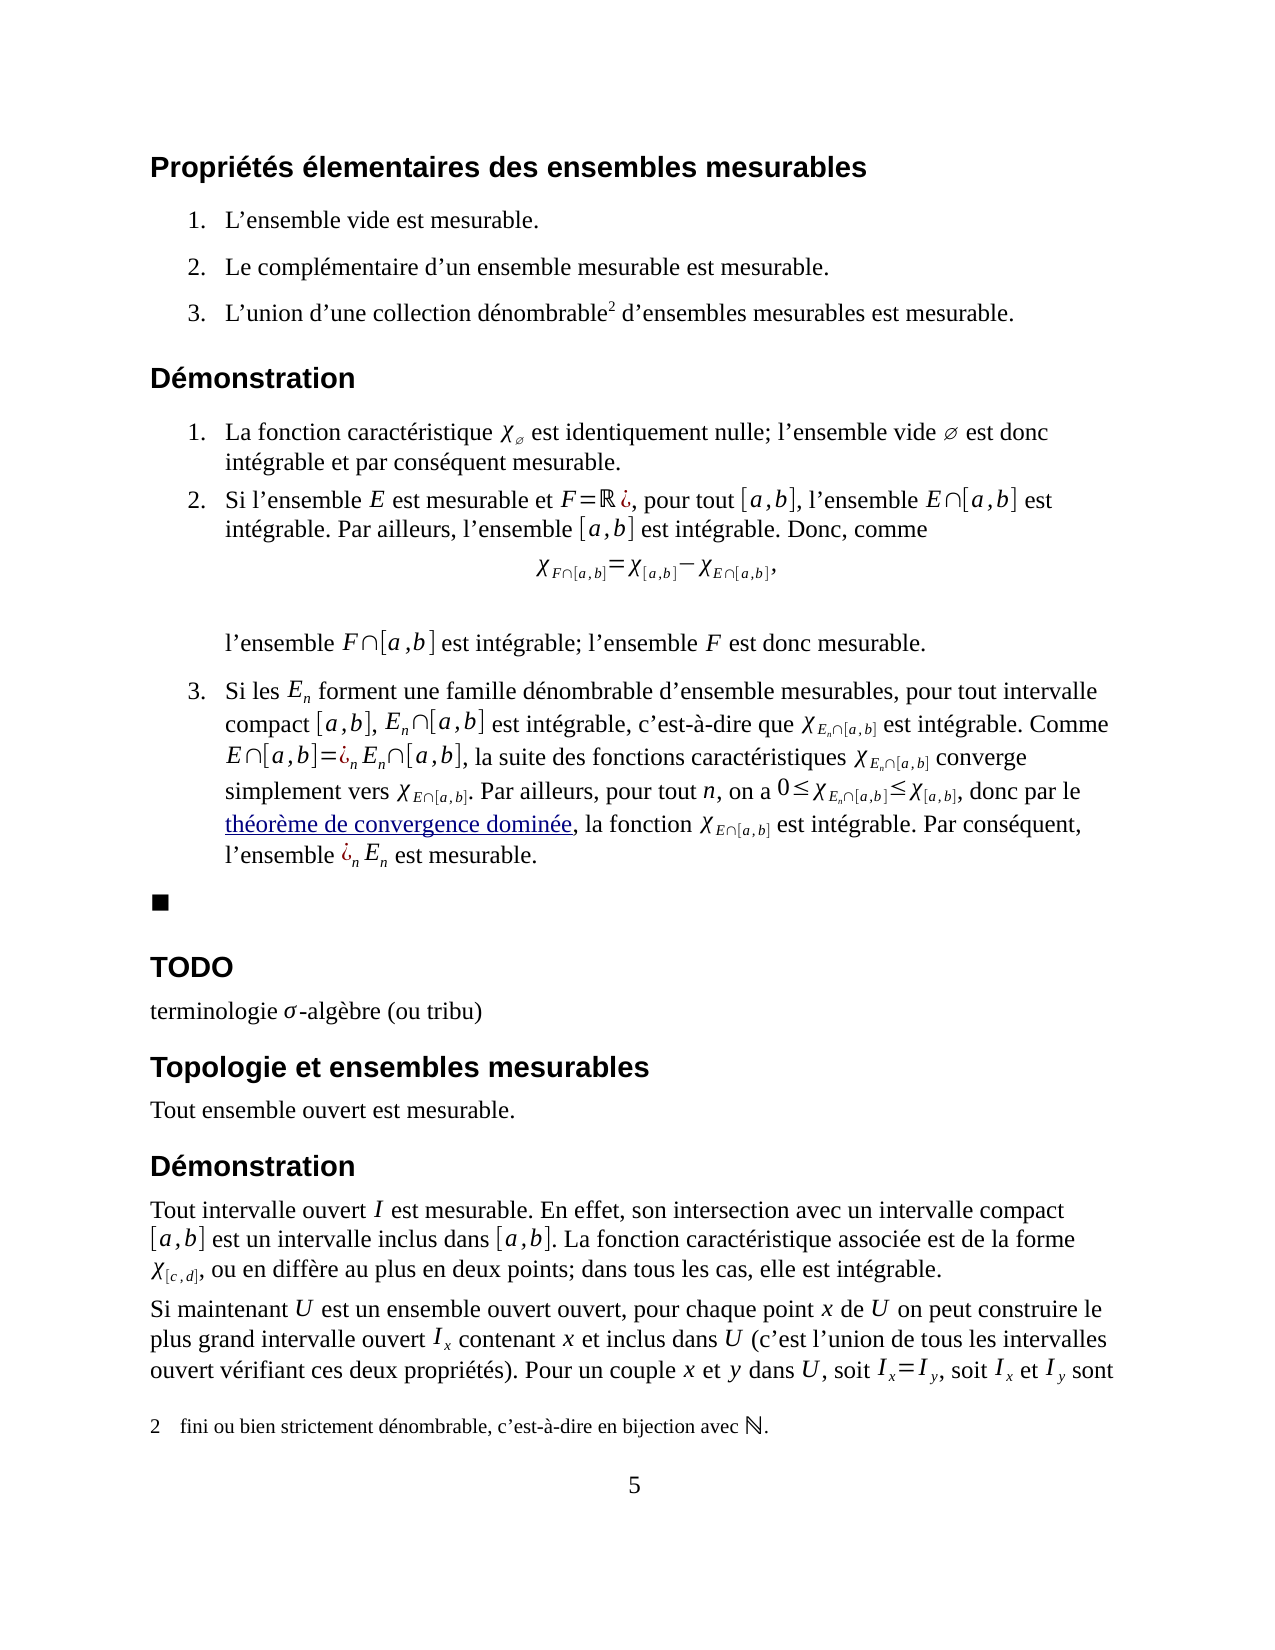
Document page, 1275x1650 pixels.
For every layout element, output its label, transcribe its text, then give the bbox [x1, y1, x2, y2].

subtitle Démonstration [150, 1149, 1125, 1183]
list L’ensemble vide est mesurable. [187, 205, 1125, 234]
list fini ou bien strictement dénombrable, c’est-à-dire en bijection avec . [150, 1412, 1125, 1440]
text Tout intervalle ouvert est mesurable. En effet, son intersection avec un intervalle compact est un intervalle inclus dans . La fonction caractéristique associée est de la forme , ou en diffère au plus en deux points; dans tous les cas, elle est intégrable. [150, 1195, 1125, 1285]
list La fonction caractéristique est identiquement nulle; l’ensemble vide est donc intégrable et par conséquent mesurable. [187, 416, 1125, 476]
subtitle Topologie et ensembles mesurables [150, 1049, 1125, 1083]
list Si les forment une famille dénombrable d’ensemble mesurables, pour tout intervalle compact , est intégrable, c’est-à-dire que est intégrable. Comme , la suite des fonctions caractéristiques converge simplement vers . Par ailleurs, pour tout , on a , donc par le théorème de convergence dominée, la fonction est intégrable. Par conséquent, l’ensemble est mesurable. [187, 675, 1125, 870]
subtitle Propriétés élementaires des ensembles mesurables [150, 150, 1125, 183]
list l’ensemble est intégrable; l’ensemble est donc mesurable. [187, 628, 1125, 657]
subtitle Démonstration [150, 361, 1125, 394]
text Tout ensemble ouvert est mesurable. [150, 1096, 1125, 1124]
list Si l’ensemble est mesurable et , pour tout , l’ensemble est intégrable. Par ailleurs, l’ensemble est intégrable. Donc, comme [187, 485, 1125, 543]
text terminologie -algèbre (ou tribu) [150, 996, 1125, 1024]
list Le complémentaire d’un ensemble mesurable est mesurable. [187, 252, 1125, 280]
subtitle TODO [150, 950, 1125, 983]
list L’union d’une collection dénombrable d’ensembles mesurables est mesurable. [187, 298, 1125, 327]
text Si maintenant est un ensemble ouvert ouvert, pour chaque point de on peut construire le plus grand intervalle ouvert contenant et inclus dans (c’est l’union de tous les intervalles ouvert vérifiant ces deux propriétés). Pour un couple et dans , soit , soit et sont disjoints et l’union de tous les intervalles est égale à . Comme dans chaque on peut choisir un nombre rationnel tel que , cette union est dénombrable. L’ouvert est donc une union dénombrable d’intervalles ouverts, qui sont tous mesurables, il est donc mesurable. [150, 1294, 1125, 1385]
